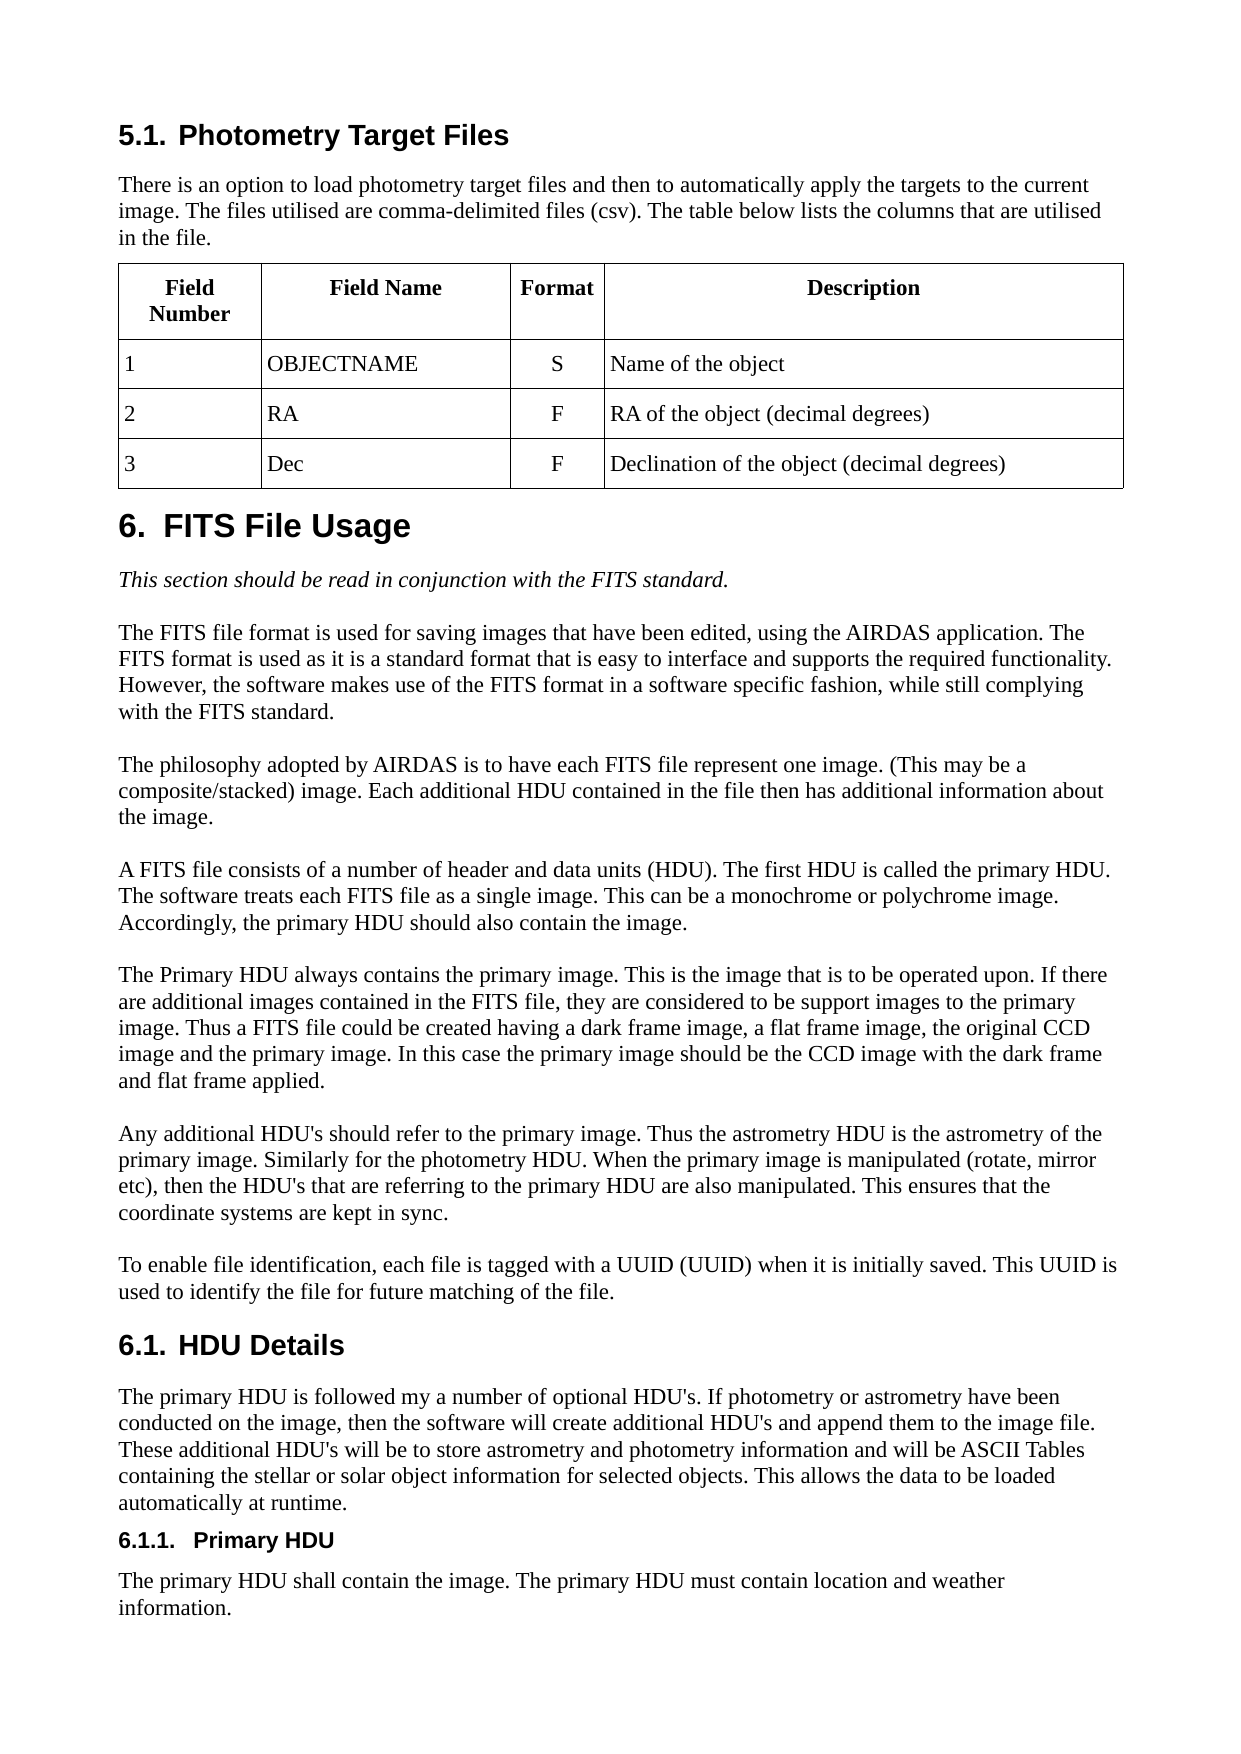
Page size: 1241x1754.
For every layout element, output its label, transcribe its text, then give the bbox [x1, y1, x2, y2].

table_cell OBJECTNAME [262, 340, 510, 388]
subtitle HDU Details [118, 1328, 1122, 1362]
table_cell S [511, 340, 604, 388]
text The Primary HDU always contains the primary image. This is the image that is to be operated upon. If there are additional images contained in the FITS file, they are considered to be support images to the primary image. Thus a FITS file could be created having a dark frame image, a flat frame image, the original CCD image and the primary image. In this case the primary image should be the CCD image with the dark frame and flat frame applied. [118, 948, 1122, 1093]
table_cell 2 [119, 389, 261, 438]
table_header Field Name [262, 264, 510, 338]
table_header Description [605, 264, 1123, 338]
text The FITS file format is used for saving images that have been edited, using the AIRDAS application. The FITS format is used as it is a standard format that is easy to interface and supports the required functionality. However, the software makes use of the FITS format in a software specific fashion, while still complying with the FITS standard. [118, 605, 1122, 724]
table_cell Dec [262, 439, 510, 488]
table_cell RA [262, 389, 510, 438]
text The primary HDU is followed my a number of optional HDU's. If photometry or astrometry have been conducted on the image, then the software will create additional HDU's and append them to the image file. These additional HDU's will be to store astrometry and photometry information and will be ASCII Tables containing the stellar or solar object information for selected objects. This allows the data to be loaded automatically at runtime. [118, 1374, 1122, 1515]
text The philosophy adopted by AIRDAS is to have each FITS file represent one image. (This may be a composite/stacked) image. Each additional HDU contained in the file then has additional information about the image. [118, 737, 1122, 830]
text The primary HDU shall contain the image. The primary HDU must contain location and weather information. [118, 1554, 1122, 1620]
table_header Field Number [119, 264, 261, 338]
text Any additional HDU's should refer to the primary image. Thus the astrometry HDU is the astrometry of the primary image. Similarly for the photometry HDU. When the primary image is manipulated (rotate, mirror etc), then the HDU's that are referring to the primary HDU are also manipulated. This ensures that the coordinate systems are kept in sync. [118, 1106, 1122, 1225]
subtitle Photometry Target Files [118, 118, 1122, 152]
text A FITS file consists of a number of header and data units (HDU). The first HDU is called the primary HDU. The software treats each FITS file as a single image. This can be a monochrome or polychrome image. Accordingly, the primary HDU should also contain the image. [118, 842, 1122, 935]
table_cell 3 [119, 439, 261, 488]
text This section should be read in conjunction with the FITS standard. [118, 562, 1122, 592]
table_cell F [511, 389, 604, 438]
subtitle Primary HDU [118, 1527, 1122, 1554]
subtitle FITS File Usage [118, 506, 1122, 544]
text To enable file identification, each file is tagged with a UUID (UUID) when it is initially saved. This UUID is used to identify the file for future matching of the file. [118, 1237, 1122, 1304]
table_cell F [511, 439, 604, 488]
text There is an option to load photometry target files and then to automatically apply the targets to the current image. The files utilised are comma-delimited files (csv). The table below lists the columns that are utilised in the file. [118, 163, 1122, 250]
table_cell Declination of the object (decimal degrees) [605, 439, 1123, 488]
table_cell 1 [119, 340, 261, 388]
table_header Format [511, 264, 604, 338]
table_cell RA of the object (decimal degrees) [605, 389, 1123, 438]
table_cell Name of the object [605, 340, 1123, 388]
